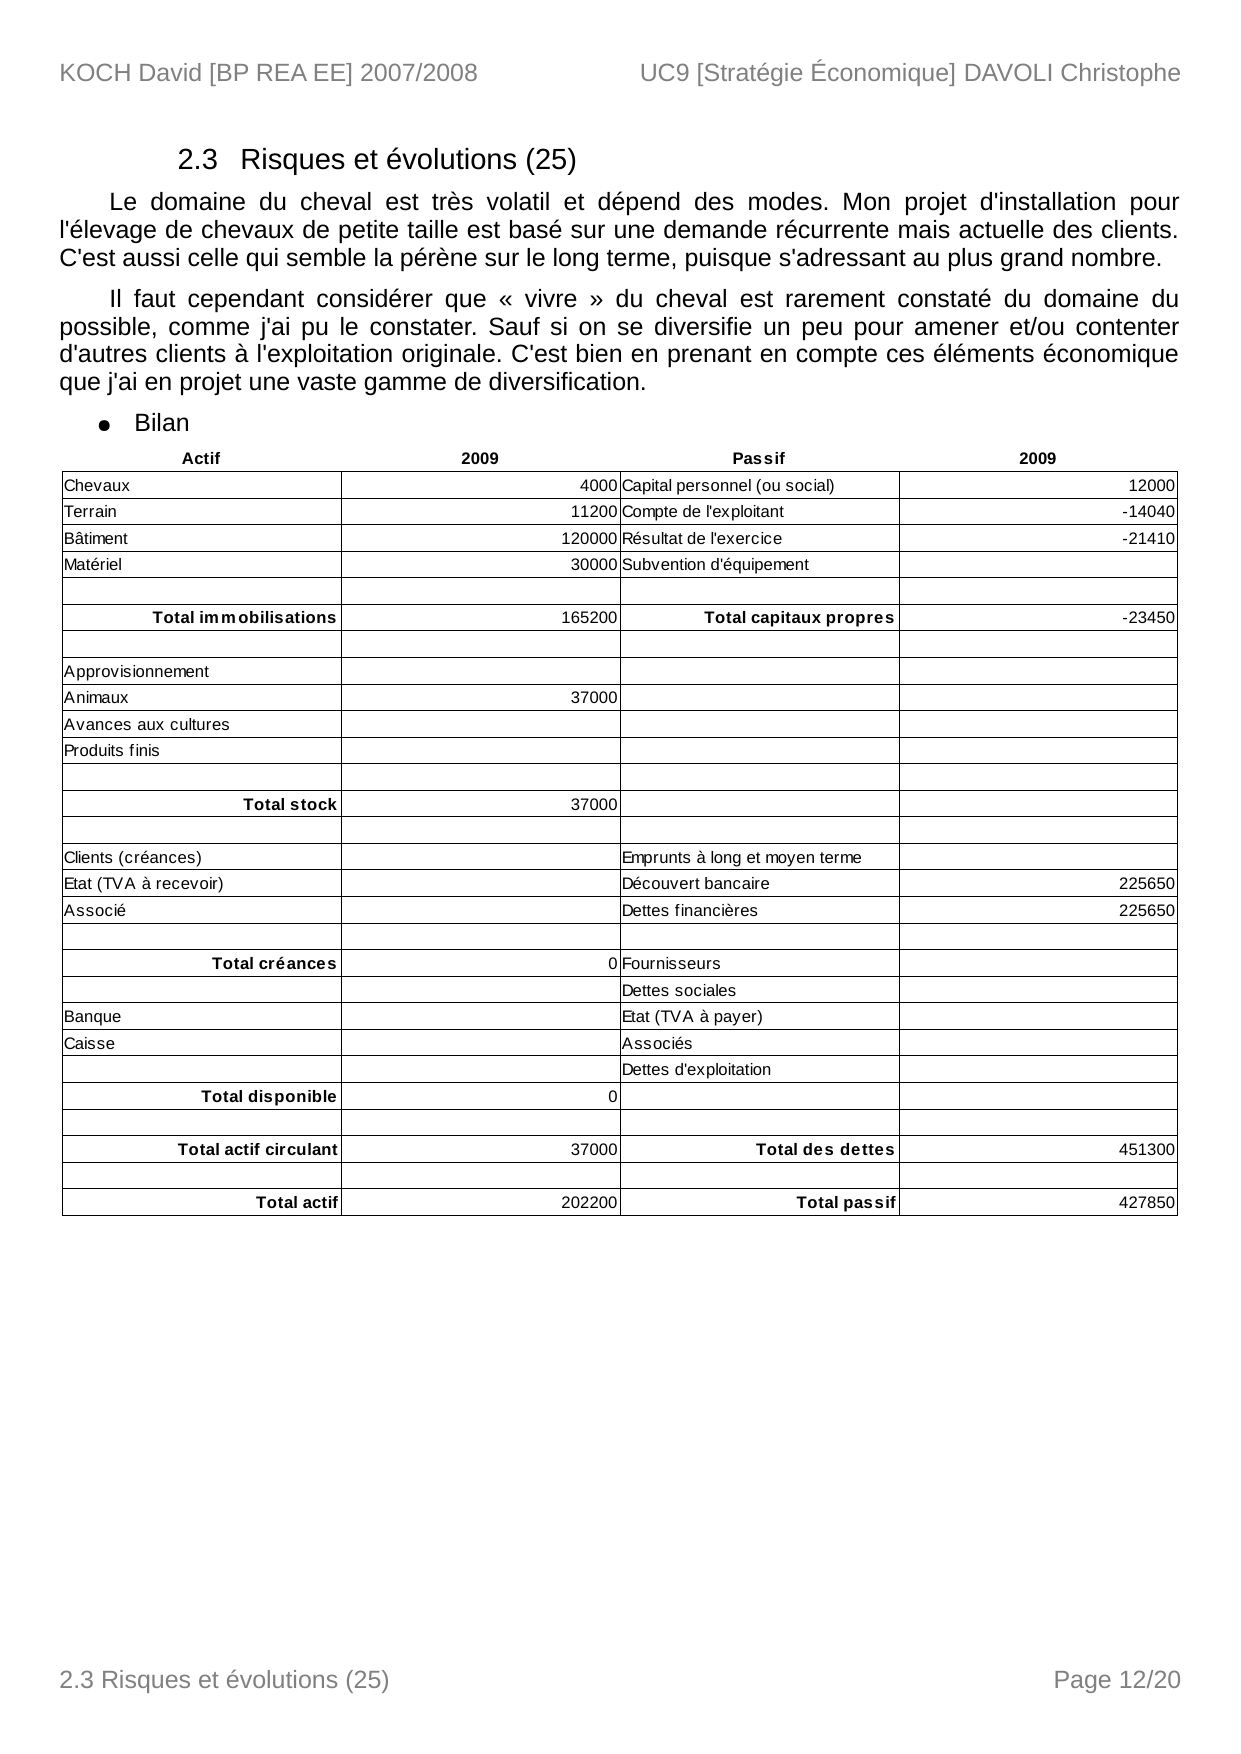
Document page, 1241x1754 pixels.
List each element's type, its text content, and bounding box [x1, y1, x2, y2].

list Bilan [97, 408, 1181, 436]
subtitle Risques et évolutions (25) [59, 143, 1181, 176]
text Il faut cependant considérer que « vivre » du cheval est rarement constaté du domaine du possible, comme j'ai pu le constater. Sauf si on se diversifie un peu pour amener et/ou contenter d'autres clients à l'exploitation originale. C'est bien en prenant en compte ces éléments économique que j'ai en projet une vaste gamme de diversification. [59, 284, 1181, 396]
text Le domaine du cheval est très volatil et dépend des modes. Mon projet d'installation pour l'élevage de chevaux de petite taille est basé sur une demande récurrente mais actuelle des clients. C'est aussi celle qui semble la pérène sur le long terme, puisque s'adressant au plus grand nombre. [59, 188, 1181, 272]
